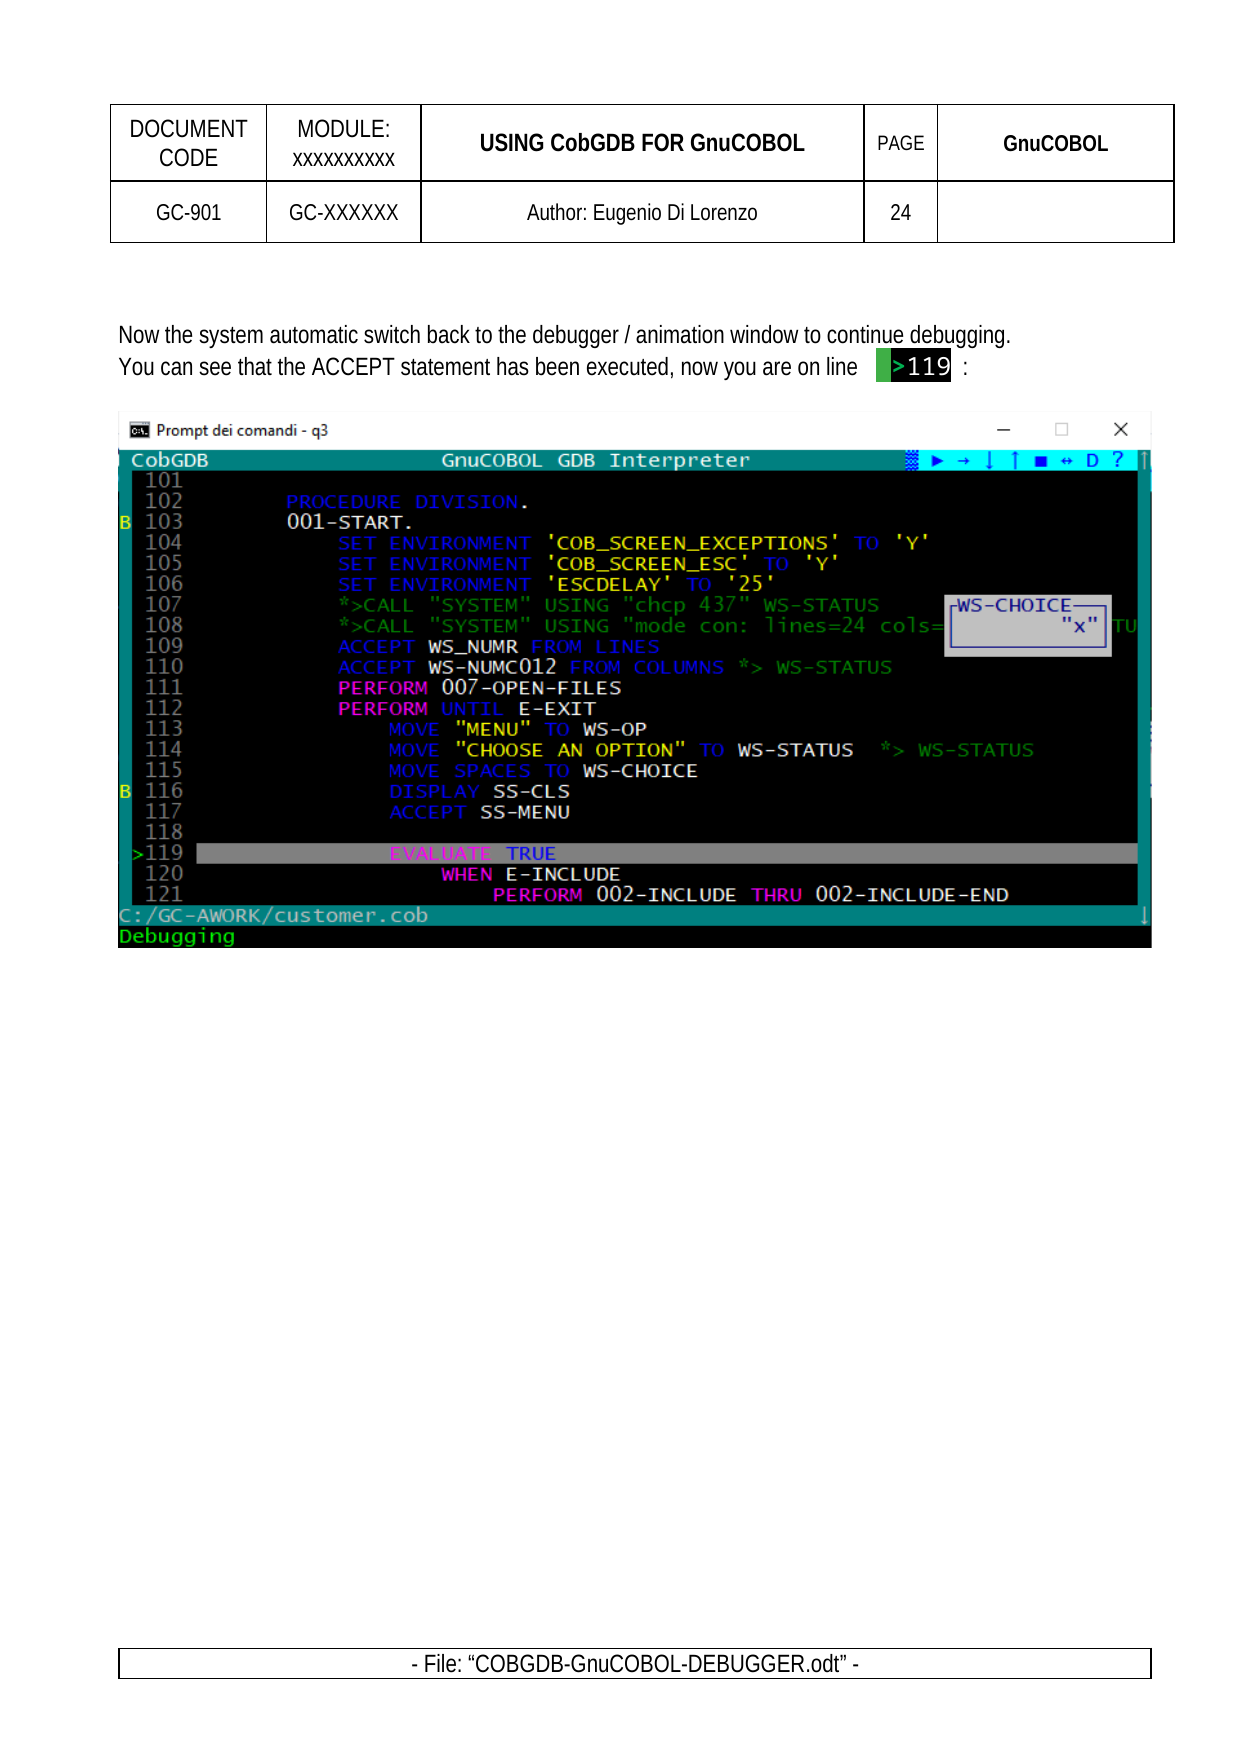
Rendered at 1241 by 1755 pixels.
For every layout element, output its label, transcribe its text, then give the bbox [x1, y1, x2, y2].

text You can see that the ACCEPT statement has been executed, now you are on line >119 : [118, 348, 1152, 382]
text Now the system automatic switch back to the debugger / animation window to continue debugging. [118, 319, 1152, 348]
picture [118, 411, 1152, 948]
